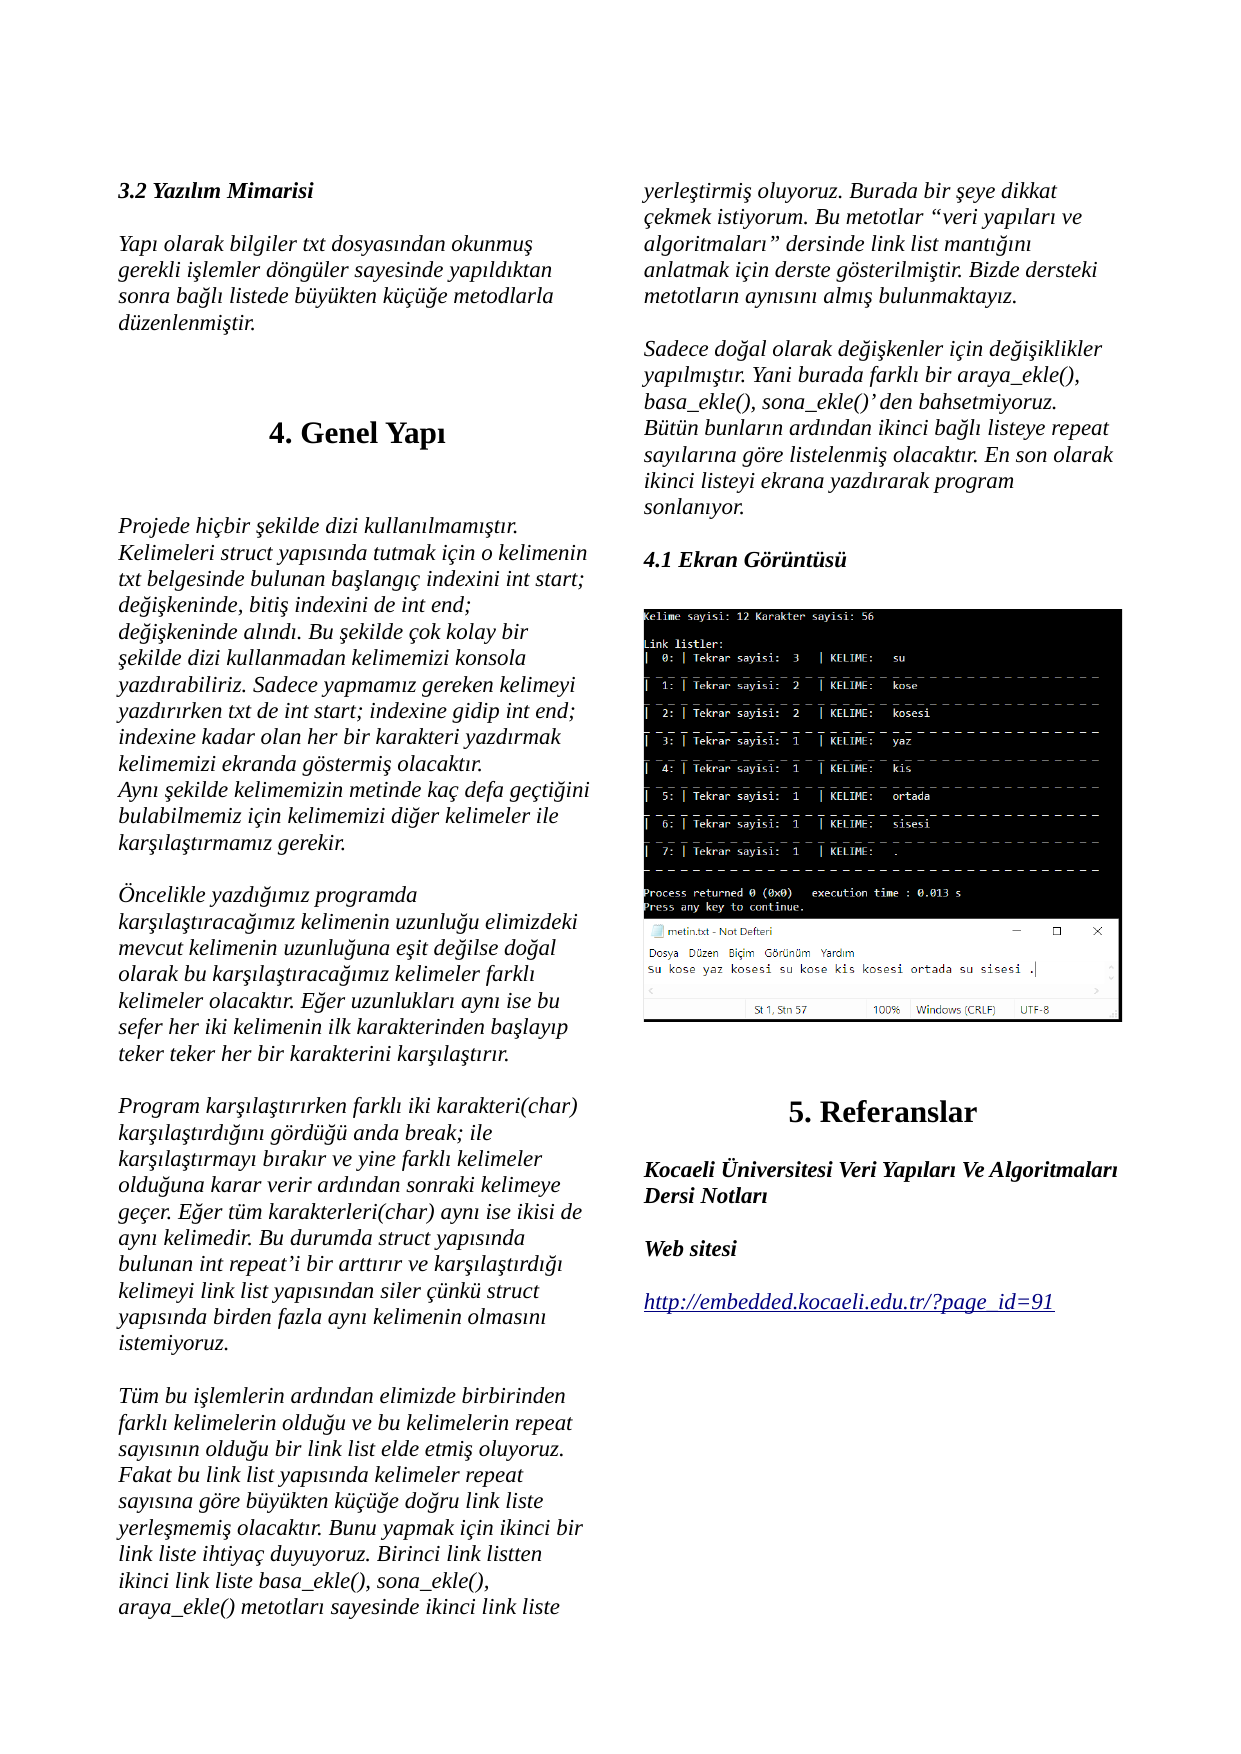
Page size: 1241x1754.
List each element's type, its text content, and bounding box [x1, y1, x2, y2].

text Web sitesi [644, 1235, 1122, 1261]
text Kocaeli Üniversitesi Veri Yapıları Ve Algoritmaları Dersi Notları [644, 1156, 1122, 1209]
text Öncelikle yazdığımız programda karşılaştıracağımız kelimenin uzunluğu elimizdeki mevcut kelimenin uzunluğuna eşit değilse doğal olarak bu karşılaştıracağımız kelimeler farklı kelimeler olacaktır. Eğer uzunlukları aynı ise bu sefer her iki kelimenin ilk karakterinden başlayıp teker teker her bir karakterini karşılaştırır. [118, 881, 596, 1066]
text Yapı olarak bilgiler txt dosyasından okunmuş gerekli işlemler döngüler sayesinde yapıldıktan sonra bağlı listede büyükten küçüğe metodlarla düzenlenmiştir. [118, 230, 596, 335]
text 3.2 Yazılım Mimarisi [118, 177, 596, 203]
text http://embedded.kocaeli.edu.tr/?page_id=91 [644, 1288, 1122, 1314]
text Program karşılaştırırken farklı iki karakteri(char) karşılaştırdığını gördüğü anda break; ile karşılaştırmayı bırakır ve yine farklı kelimeler olduğuna karar verir ardından sonraki kelimeye geçer. Eğer tüm karakterleri(char) aynı ise ikisi de aynı kelimedir. Bu durumda struct yapısında bulunan int repeat’i bir arttırır ve karşılaştırdığı kelimeyi link list yapısından siler çünkü struct yapısında birden fazla aynı kelimenin olmasını istemiyoruz. [118, 1092, 596, 1356]
text Tüm bu işlemlerin ardından elimizde birbirinden farklı kelimelerin olduğu ve bu kelimelerin repeat sayısının olduğu bir link list elde etmiş oluyoruz. Fakat bu link list yapısında kelimeler repeat sayısına göre büyükten küçüğe doğru link liste yerleşmemiş olacaktır. Bunu yapmak için ikinci bir link liste ihtiyaç duyuyoruz. Birinci link listten ikinci link liste basa_ekle(), sona_ekle(), araya_ekle() metotları sayesinde ikinci link liste [118, 1382, 596, 1619]
text Aynı şekilde kelimemizin metinde kaç defa geçtiğini bulabilmemiz için kelimemizi diğer kelimeler ile karşılaştırmamız gerekir. [118, 776, 596, 855]
text 4. Genel Yapı [118, 414, 596, 450]
text Bütün bunların ardından ikinci bağlı listeye repeat sayılarına göre listelenmiş olacaktır. En son olarak ikinci listeyi ekrana yazdırarak program sonlanıyor. [644, 414, 1122, 520]
text Sadece doğal olarak değişkenler için değişiklikler yapılmıştır. Yani burada farklı bir araya_ekle(), basa_ekle(), sona_ekle()’ den bahsetmiyoruz. [644, 335, 1122, 414]
text yerleştirmiş oluyoruz. Burada bir şeye dikkat çekmek istiyorum. Bu metotlar “veri yapıları ve algoritmaları” dersinde link list mantığını anlatmak için derste gösterilmiştir. Bizde dersteki metotların aynısını almış bulunmaktayız. [644, 177, 1122, 309]
text 5. Referanslar [644, 1094, 1122, 1129]
text 4.1 Ekran Görüntüsü [644, 546, 1122, 572]
text Projede hiçbir şekilde dizi kullanılmamıştır. Kelimeleri struct yapısında tutmak için o kelimenin txt belgesinde bulunan başlangıç indexini int start; değişkeninde, bitiş indexini de int end; değişkeninde alındı. Bu şekilde çok kolay bir şekilde dizi kullanmadan kelimemizi konsola yazdırabiliriz. Sadece yapmamız gereken kelimeyi yazdırırken txt de int start; indexine gidip int end; indexine kadar olan her bir karakteri yazdırmak kelimemizi ekranda göstermiş olacaktır. [118, 512, 596, 776]
